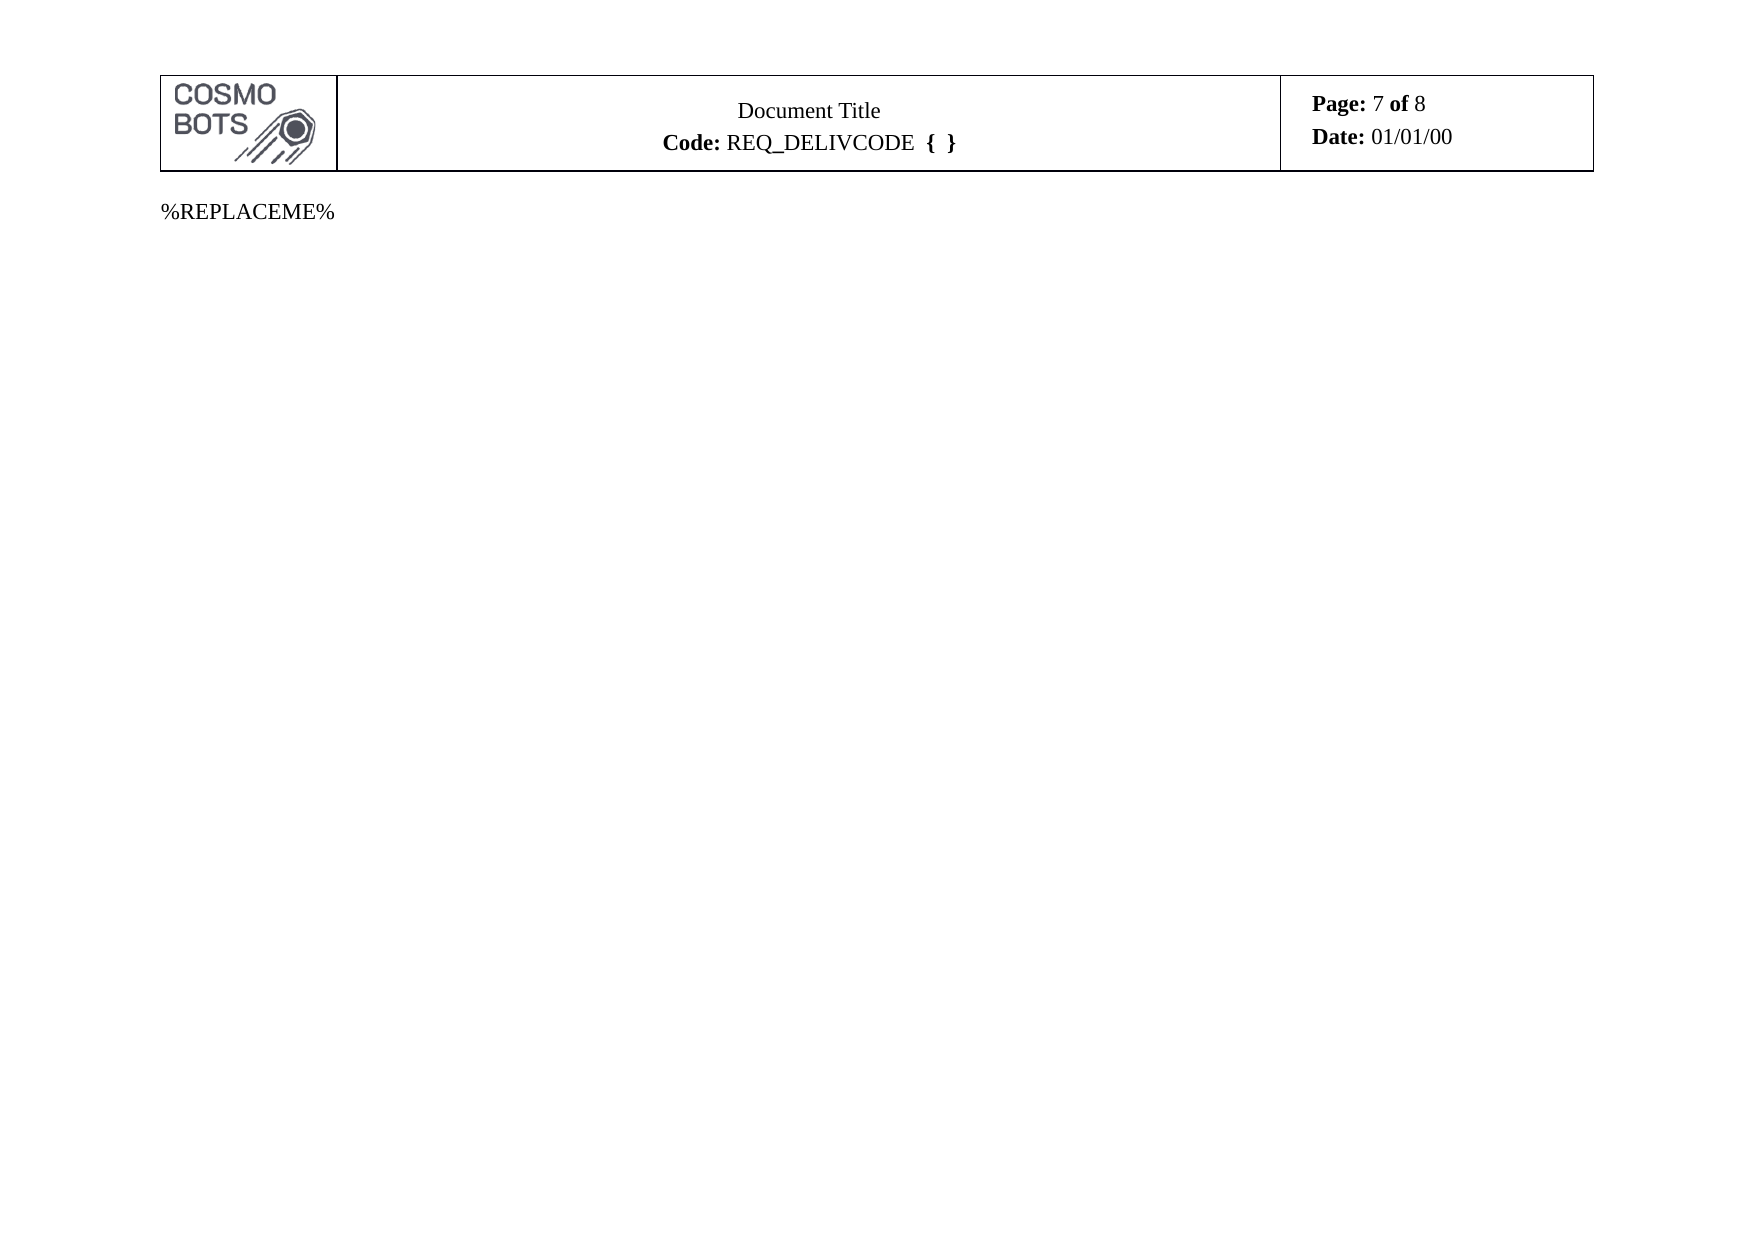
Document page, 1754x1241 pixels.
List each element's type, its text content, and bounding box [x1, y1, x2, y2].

picture [175, 83, 316, 165]
text %REPLACEME% [161, 198, 1593, 224]
